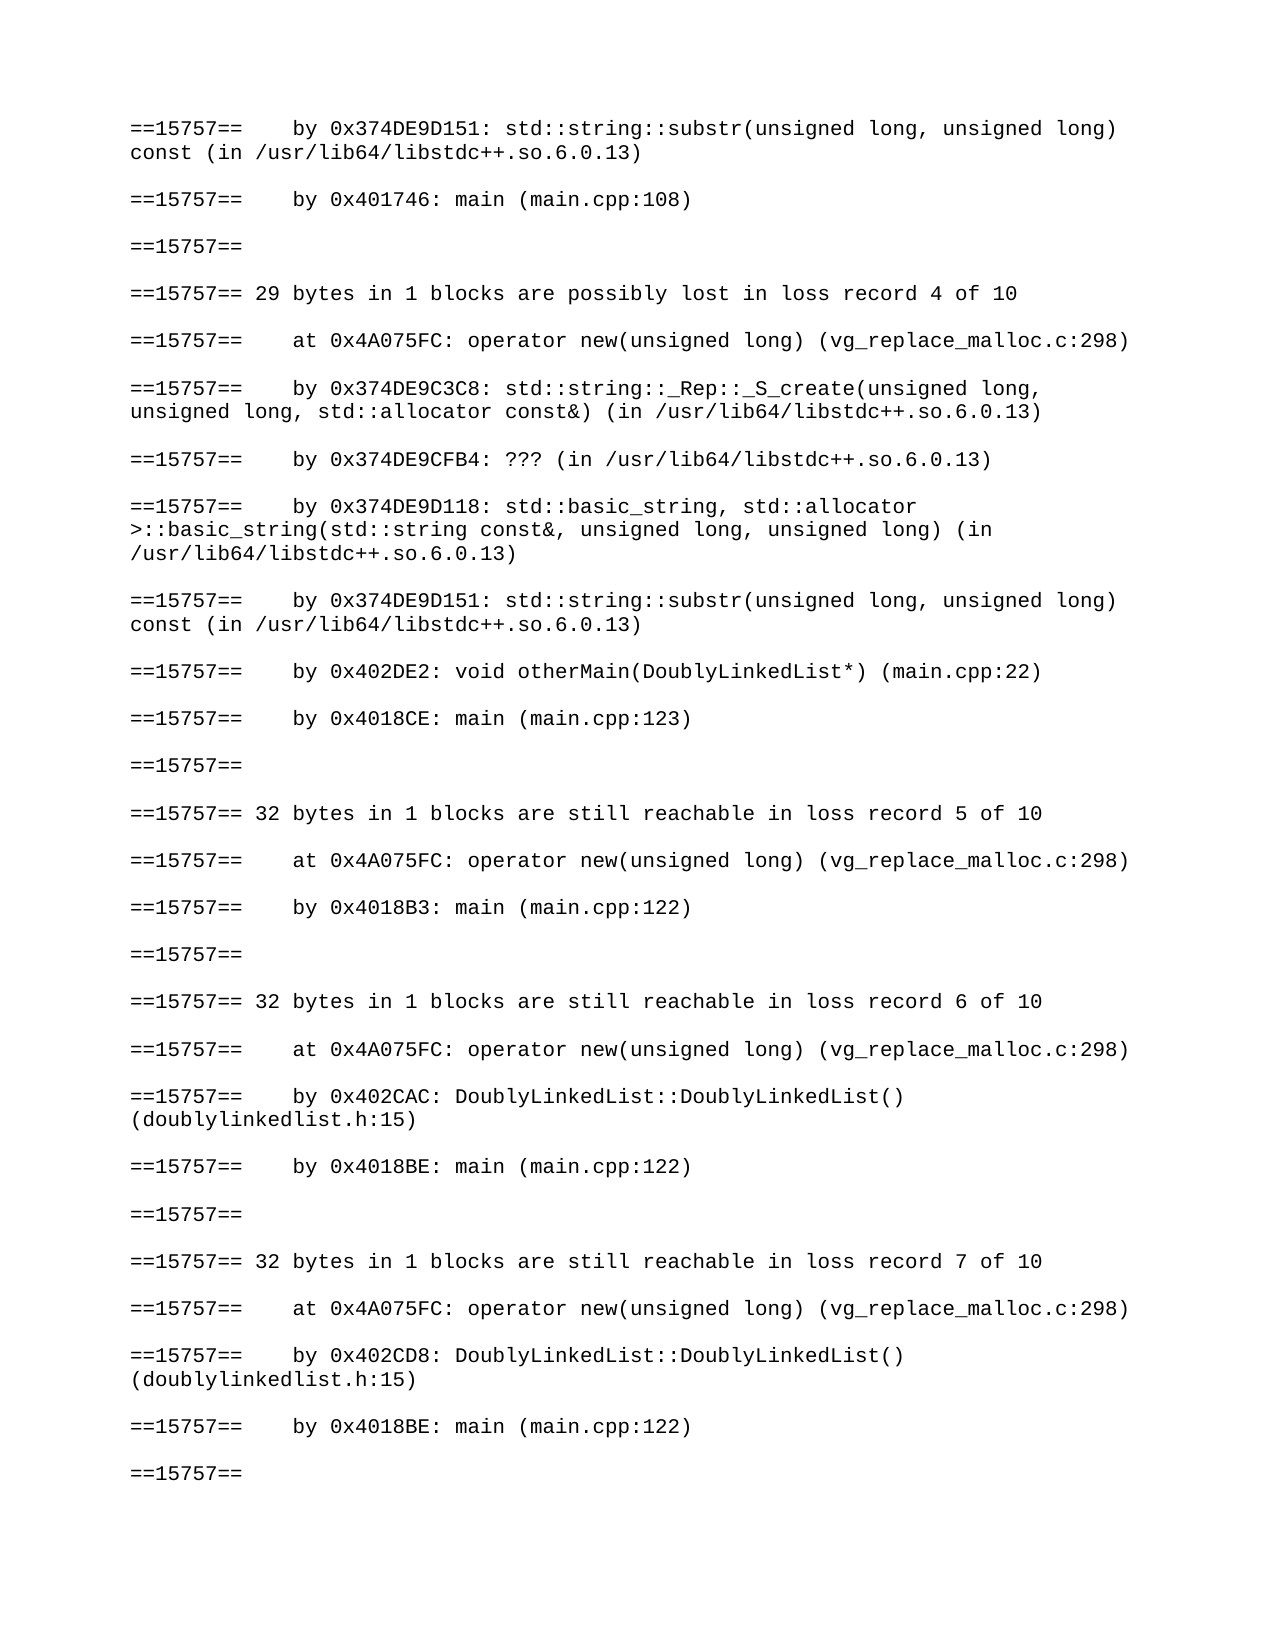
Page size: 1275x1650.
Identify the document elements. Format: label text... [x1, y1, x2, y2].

text ==15757== by 0x374DE9D118: std::basic_string, std::allocator >::basic_string(std::string const&, unsigned long, unsigned long) (in /usr/lib64/libstdc++.so.6.0.13) [130, 496, 1145, 567]
text ==15757== by 0x374DE9D151: std::string::substr(unsigned long, unsigned long) const (in /usr/lib64/libstdc++.so.6.0.13) [130, 590, 1145, 637]
text ==15757== by 0x4018B3: main (main.cpp:122) [130, 897, 1145, 921]
text ==15757== by 0x4018BE: main (main.cpp:122) [130, 1157, 1145, 1180]
text ==15757== [130, 1463, 1145, 1487]
text ==15757== [130, 1204, 1145, 1227]
text ==15757== 32 bytes in 1 blocks are still reachable in loss record 6 of 10 [130, 991, 1145, 1015]
text ==15757== at 0x4A075FC: operator new(unsigned long) (vg_replace_malloc.c:298) [130, 1038, 1145, 1062]
text ==15757== by 0x402DE2: void otherMain(DoublyLinkedList*) (main.cpp:22) [130, 661, 1145, 685]
text ==15757== by 0x401746: main (main.cpp:108) [130, 189, 1145, 213]
text ==15757== [130, 236, 1145, 260]
text ==15757== 32 bytes in 1 blocks are still reachable in loss record 5 of 10 [130, 803, 1145, 826]
text ==15757== by 0x374DE9D151: std::string::substr(unsigned long, unsigned long) const (in /usr/lib64/libstdc++.so.6.0.13) [130, 118, 1145, 165]
text ==15757== by 0x4018CE: main (main.cpp:123) [130, 708, 1145, 732]
text ==15757== by 0x374DE9CFB4: ??? (in /usr/lib64/libstdc++.so.6.0.13) [130, 448, 1145, 472]
text ==15757== 32 bytes in 1 blocks are still reachable in loss record 7 of 10 [130, 1251, 1145, 1274]
text ==15757== 29 bytes in 1 blocks are possibly lost in loss record 4 of 10 [130, 283, 1145, 307]
text ==15757== at 0x4A075FC: operator new(unsigned long) (vg_replace_malloc.c:298) [130, 1298, 1145, 1322]
text ==15757== by 0x4018BE: main (main.cpp:122) [130, 1416, 1145, 1440]
text ==15757== by 0x402CD8: DoublyLinkedList::DoublyLinkedList() (doublylinkedlist.h:15) [130, 1345, 1145, 1393]
text ==15757== [130, 755, 1145, 779]
text ==15757== at 0x4A075FC: operator new(unsigned long) (vg_replace_malloc.c:298) [130, 331, 1145, 354]
text ==15757== at 0x4A075FC: operator new(unsigned long) (vg_replace_malloc.c:298) [130, 850, 1145, 873]
text ==15757== by 0x402CAC: DoublyLinkedList::DoublyLinkedList() (doublylinkedlist.h:15) [130, 1086, 1145, 1133]
text ==15757== [130, 944, 1145, 968]
text ==15757== by 0x374DE9C3C8: std::string::_Rep::_S_create(unsigned long, unsigned long, std::allocator const&) (in /usr/lib64/libstdc++.so.6.0.13) [130, 378, 1145, 425]
